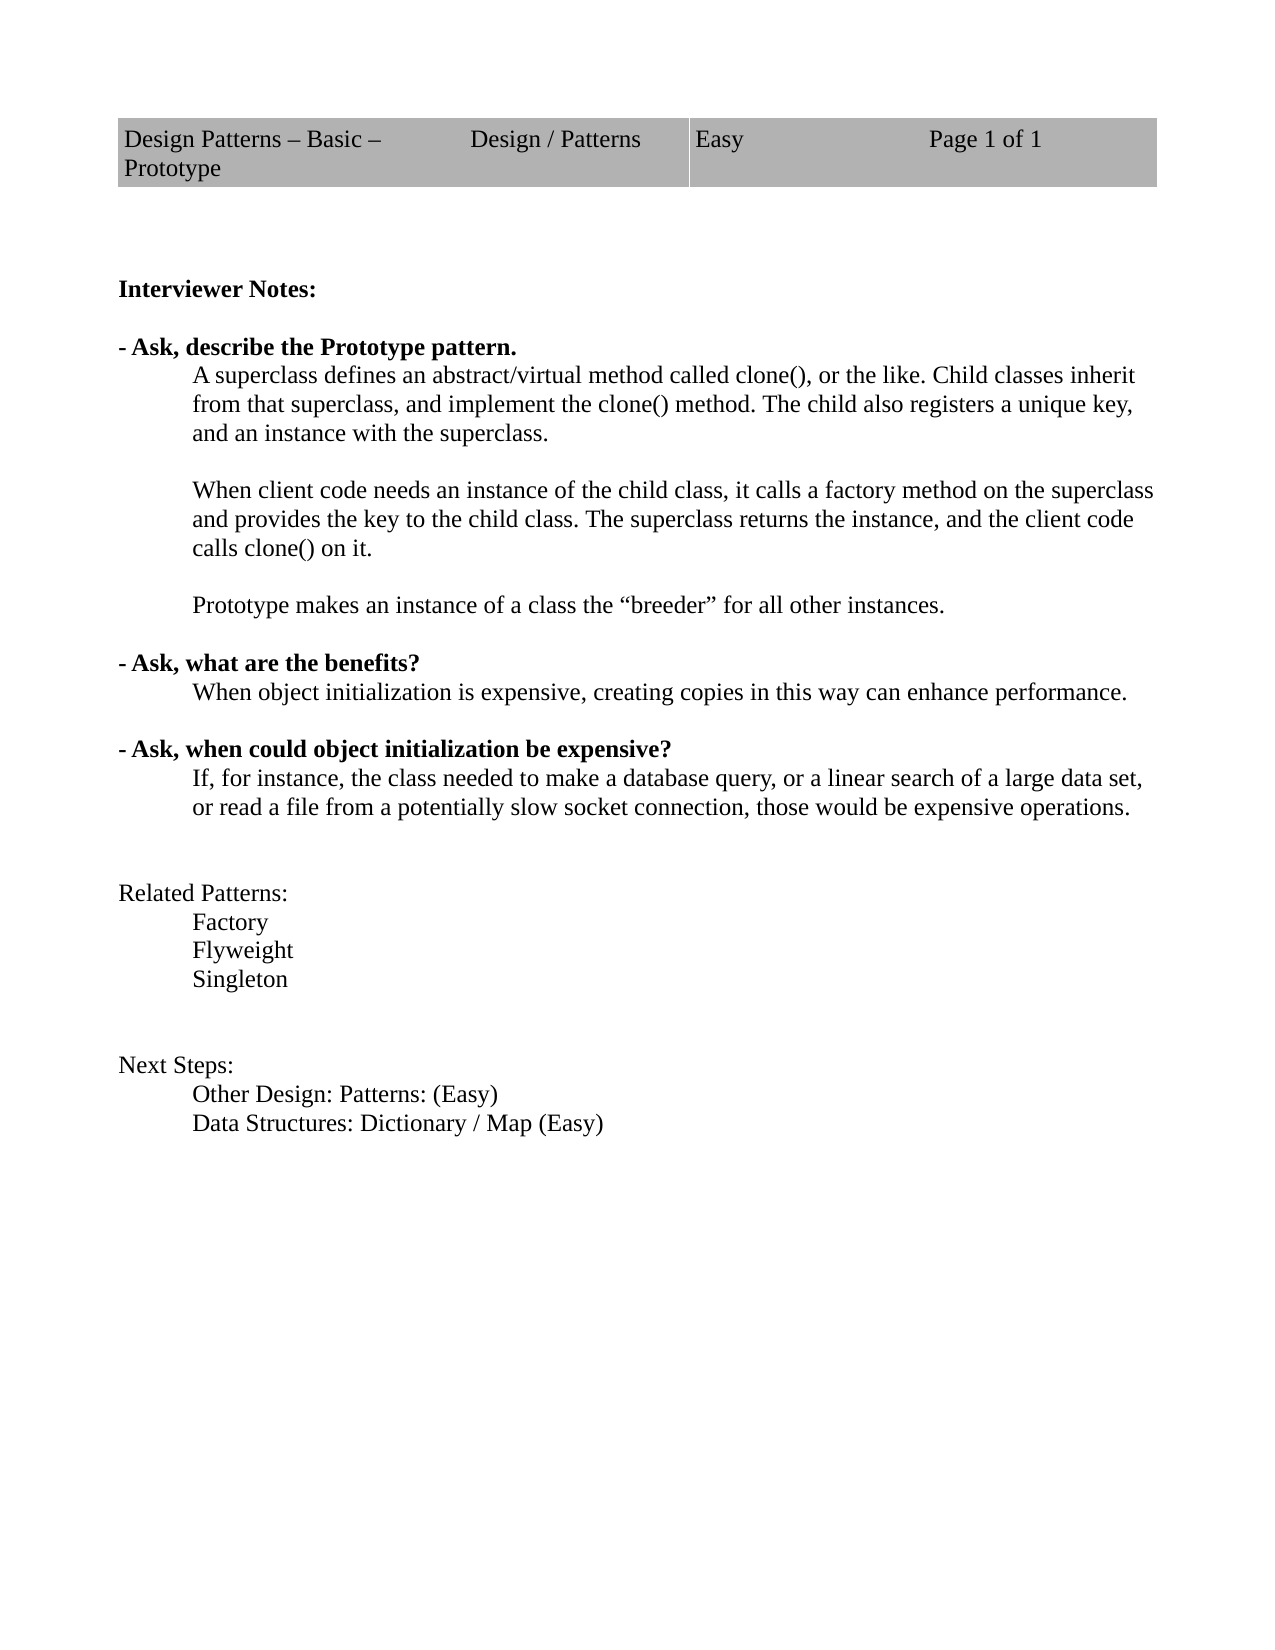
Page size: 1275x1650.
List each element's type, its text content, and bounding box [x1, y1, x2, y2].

text Related Patterns: [118, 878, 1157, 907]
text - Ask, what are the benefits? [118, 648, 1157, 677]
text Interviewer Notes: [118, 274, 1157, 303]
text Flyweight [118, 935, 1157, 964]
text When object initialization is expensive, creating copies in this way can enhance performance. [192, 677, 1157, 705]
text - Ask, describe the Prototype pattern. [118, 332, 1157, 360]
text Factory [118, 907, 1157, 935]
text Singleton [118, 964, 1157, 993]
text Other Design: Patterns: (Easy) [118, 1079, 1157, 1108]
text Data Structures: Dictionary / Map (Easy) [118, 1108, 1157, 1137]
text - Ask, when could object initialization be expensive? [118, 734, 1157, 763]
text When client code needs an instance of the child class, it calls a factory method on the superclass and provides the key to the child class. The superclass returns the instance, and the client code calls clone() on it. [192, 475, 1157, 562]
text Next Steps: [118, 1050, 1157, 1079]
text Prototype makes an instance of a class the “breeder” for all other instances. [192, 590, 1157, 619]
text If, for instance, the class needed to make a database query, or a linear search of a large data set, or read a file from a potentially slow socket connection, those would be expensive operations. [192, 763, 1157, 820]
text A superclass defines an abstract/virtual method called clone(), or the like. Child classes inherit from that superclass, and implement the clone() method. The child also registers a unique key, and an instance with the superclass. [192, 360, 1157, 447]
